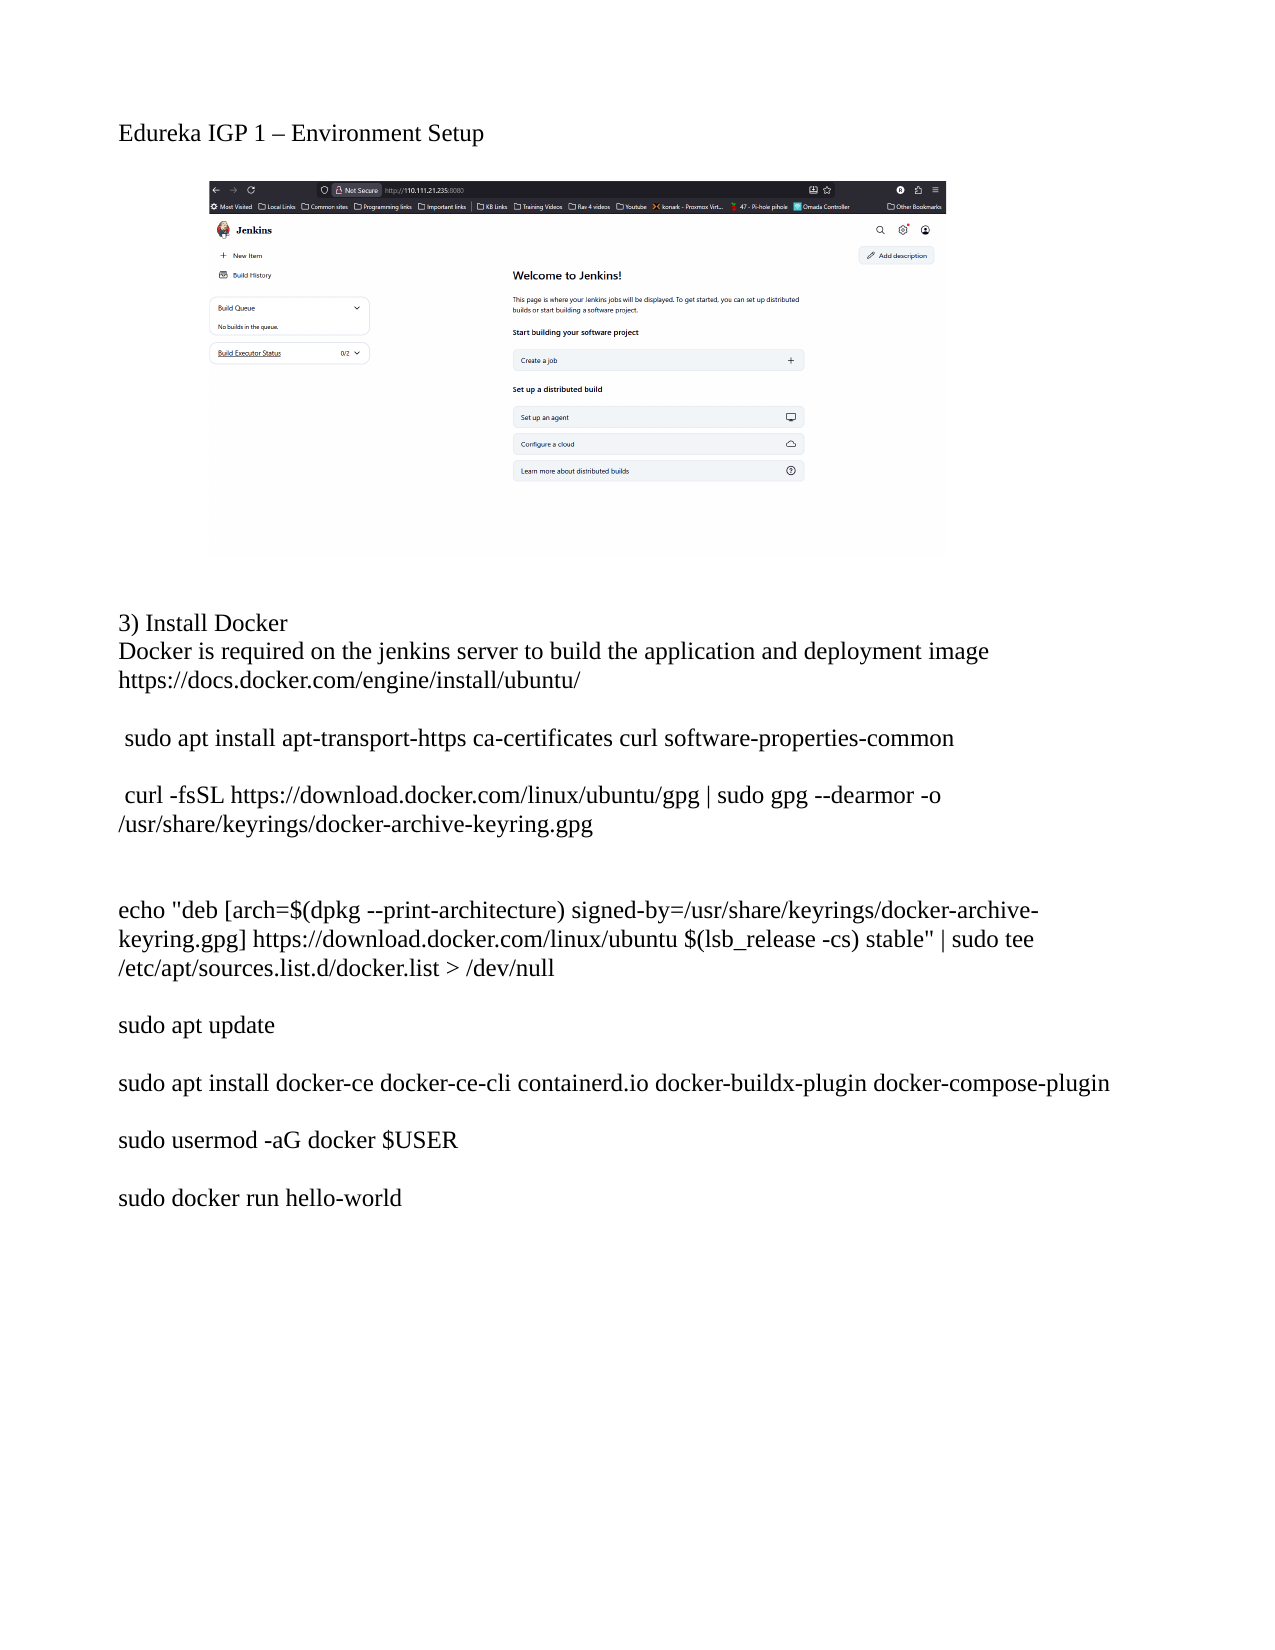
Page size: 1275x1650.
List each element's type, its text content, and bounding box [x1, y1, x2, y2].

text curl -fsSL https://download.docker.com/linux/ubuntu/gpg | sudo gpg --dearmor -o /usr/share/keyrings/docker-archive-keyring.gpg [118, 780, 1157, 838]
text sudo apt install apt-transport-https ca-certificates curl software-properties-common [118, 723, 1157, 751]
text sudo apt install docker-ce docker-ce-cli containerd.io docker-buildx-plugin docker-compose-plugin [118, 1068, 1157, 1096]
text 3) Install Docker [118, 608, 1157, 636]
text https://docs.docker.com/engine/install/ubuntu/ [118, 665, 1157, 694]
picture [209, 181, 947, 556]
text sudo docker run hello-world [118, 1183, 1157, 1211]
text sudo apt update [118, 1010, 1157, 1039]
text sudo usermod -aG docker $USER [118, 1125, 1157, 1154]
text Docker is required on the jenkins server to build the application and deployment image [118, 636, 1157, 665]
text echo "deb [arch=$(dpkg --print-architecture) signed-by=/usr/share/keyrings/docker-archive-keyring.gpg] https://download.docker.com/linux/ubuntu $(lsb_release -cs) stable" | sudo tee /etc/apt/sources.list.d/docker.list > /dev/null [118, 895, 1157, 981]
